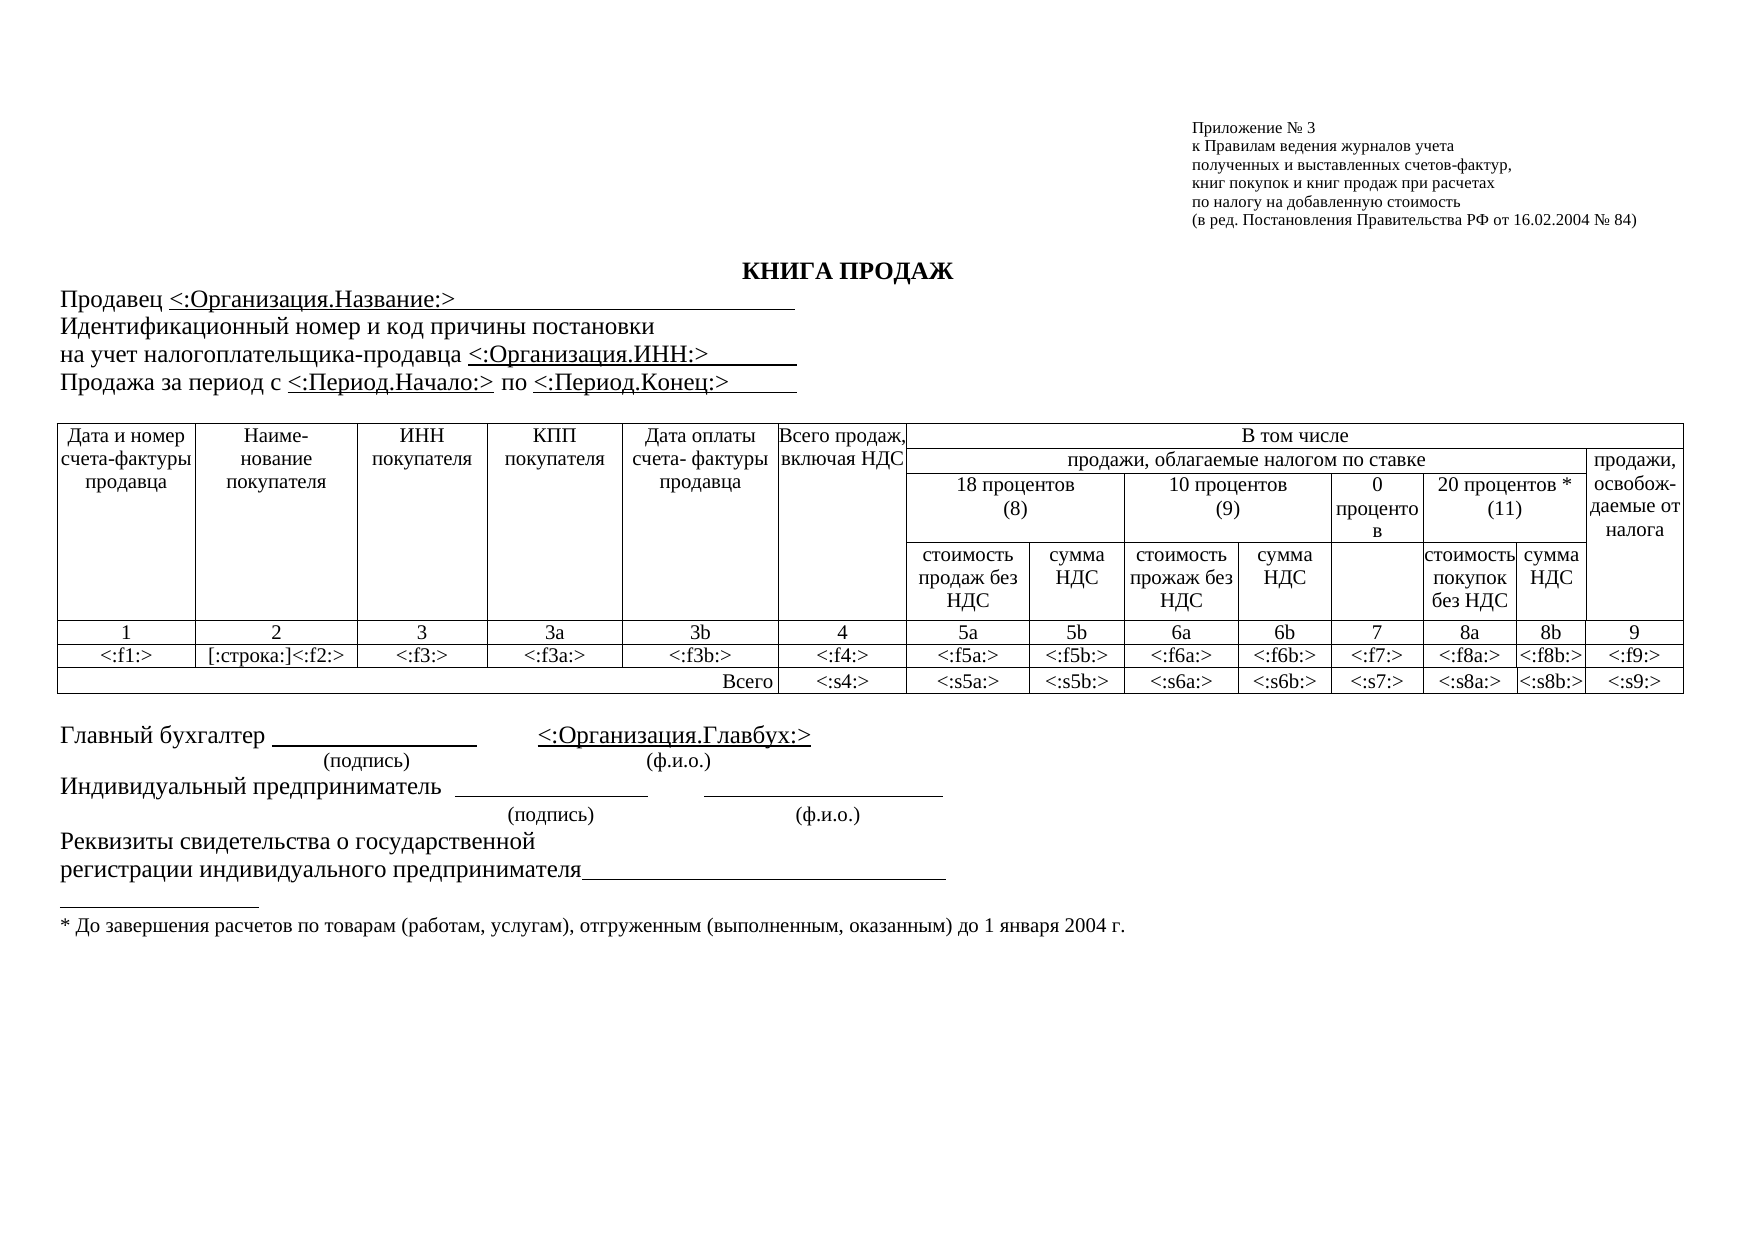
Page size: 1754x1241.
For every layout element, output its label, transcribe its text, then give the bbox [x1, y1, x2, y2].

table_cell <:s5b:> [1030, 668, 1124, 693]
table_cell [:строка:]<:f2:> [196, 645, 357, 667]
text на учет налогоплательщика-продавца <:Организация.ИНН:> [60, 340, 1636, 368]
table_cell [1332, 543, 1423, 620]
table_header продажи, облагаемые налогом по ставке [907, 449, 1586, 473]
table_cell стоимость покупок без НДС [1424, 543, 1516, 620]
table_header КПП покупателя [488, 424, 622, 620]
text Продажа за период с <:Период.Начало:> по <:Период.Конец:> [60, 368, 1636, 396]
table_cell <:f3:> [358, 645, 487, 667]
table_cell <:s8a:> [1424, 668, 1517, 693]
table_cell 0 процентов [1332, 474, 1423, 542]
table_cell стоимость прожаж без НДС [1125, 543, 1238, 620]
table_cell <:f8a:> [1424, 645, 1516, 667]
text полученных и выставленных счетов-фактур, [1192, 155, 1703, 174]
table_cell <:f6a:> [1125, 645, 1238, 667]
table_cell <:f9:> [1586, 645, 1683, 667]
table_cell Всего [58, 668, 778, 693]
table_cell <:f5a:> [907, 645, 1029, 667]
table_cell <:s6b:> [1239, 668, 1331, 693]
table_cell сумма НДС [1030, 543, 1124, 620]
table_cell 1 [58, 621, 195, 644]
text Приложение № 3 [1192, 118, 1703, 137]
table_cell 3b [623, 621, 778, 644]
table_cell 18 процентов (8) [907, 474, 1124, 542]
text * До завершения расчетов по товарам (работам, услугам), отгруженным (выполненным, оказанным) до 1 января 2004 г. [60, 910, 1636, 966]
table_cell 9 [1586, 621, 1683, 644]
table_cell <:s4:> [779, 668, 906, 693]
table_header В том числе [907, 424, 1683, 448]
table_cell <:s9:> [1586, 668, 1683, 693]
text (в ред. Постановления Правительства РФ от 16.02.2004 № 84) [1192, 211, 1703, 257]
table_header Всего продаж, включая НДС [779, 424, 906, 620]
table_cell 8b [1517, 621, 1585, 644]
table_cell стоимость продаж без НДС [907, 543, 1029, 620]
text (подпись) (ф.и.о.) [60, 749, 1636, 772]
table_cell 6a [1125, 621, 1238, 644]
table_cell сумма НДС [1517, 543, 1586, 620]
table_cell 6b [1239, 621, 1331, 644]
text КНИГА ПРОДАЖ [60, 257, 1636, 285]
table_header ИНН покупателя [358, 424, 487, 620]
table_header Дата оплаты счета- фактуры продавца [623, 424, 778, 620]
text Идентификационный номер и код причины постановки [60, 312, 1636, 340]
table_cell <:f5b:> [1030, 645, 1124, 667]
text Реквизиты свидетельства о государственной [60, 827, 1636, 855]
table_cell 20 процентов * (11) [1424, 474, 1586, 542]
table_cell <:f4:> [779, 645, 906, 667]
text к Правилам ведения журналов учета [1192, 137, 1703, 155]
table_cell 5b [1030, 621, 1124, 644]
table_cell 4 [779, 621, 906, 644]
table_cell <:f3b:> [623, 645, 778, 667]
table_cell продажи, освобож- даемые от налога [1587, 449, 1683, 620]
table_cell 7 [1332, 621, 1423, 644]
table_cell <:s6a:> [1125, 668, 1238, 693]
table_cell <:f8b:> [1517, 645, 1585, 667]
text по налогу на добавленную стоимость [1192, 192, 1703, 211]
text книг покупок и книг продаж при расчетах [1192, 174, 1703, 192]
table_header Наиме- нование покупателя [196, 424, 357, 620]
table_cell <:s8b:> [1518, 668, 1585, 693]
table_header Дата и номер счета-фактуры продавца [58, 424, 195, 620]
table_cell 8a [1424, 621, 1516, 644]
text Продавец <:Организация.Название:> [60, 285, 1636, 312]
table_cell 5a [907, 621, 1029, 644]
table_cell 3 [358, 621, 487, 644]
table_cell <:f3a:> [488, 645, 622, 667]
table_cell <:f7:> [1332, 645, 1423, 667]
text регистрации индивидуального предпринимателя [60, 855, 1636, 883]
table_cell <:s7:> [1332, 668, 1423, 693]
text (подпись) (ф.и.о.) [60, 799, 1636, 827]
table_cell <:f6b:> [1239, 645, 1331, 667]
table_cell 10 процентов (9) [1125, 474, 1331, 542]
text Индивидуальный предприниматель [60, 772, 1636, 799]
table_cell сумма НДС [1239, 543, 1331, 620]
table_cell 2 [196, 621, 357, 644]
text Главный бухгалтер <:Организация.Главбух:> [60, 721, 1636, 749]
table_cell <:f1:> [58, 645, 195, 667]
table_cell <:s5a:> [907, 668, 1029, 693]
table_cell 3a [488, 621, 622, 644]
